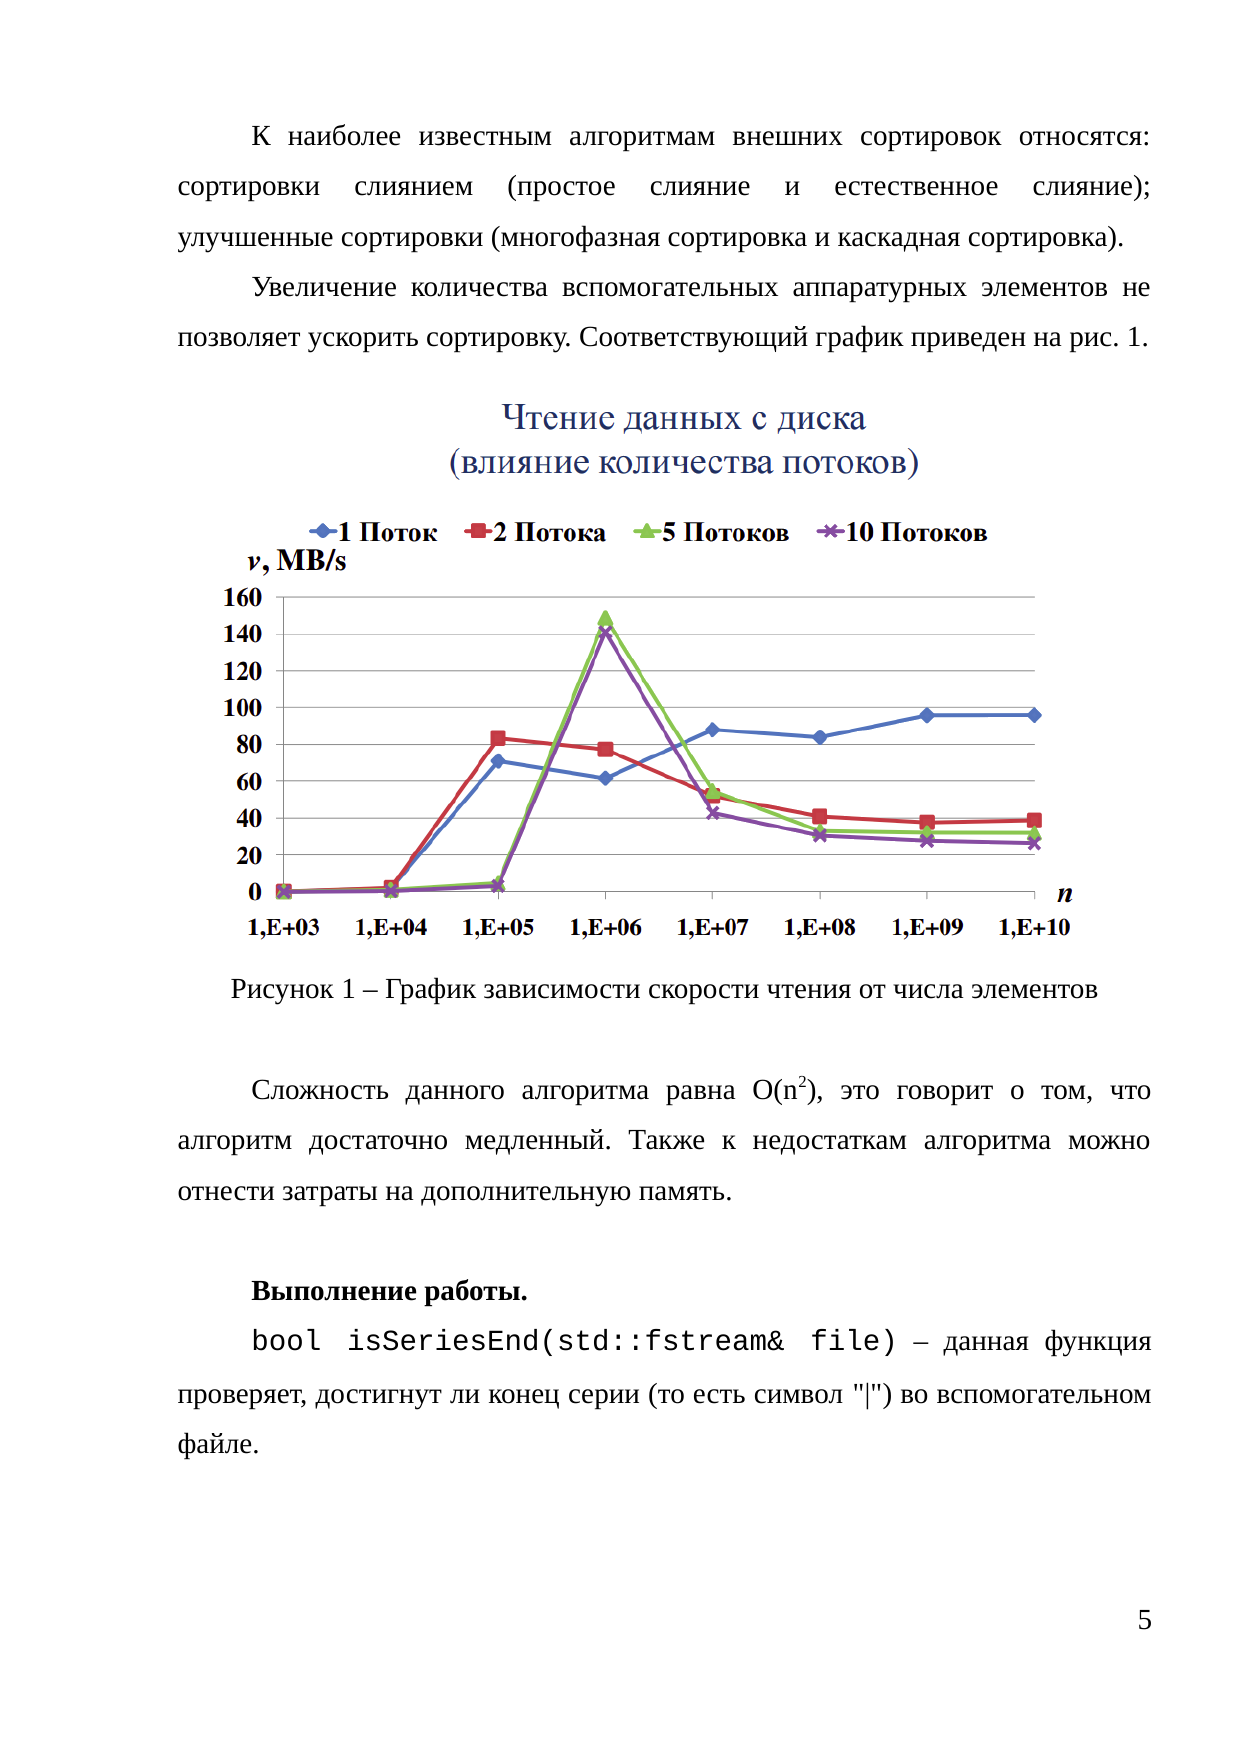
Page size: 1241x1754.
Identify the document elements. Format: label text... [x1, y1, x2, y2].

text Увеличение количества вспомогательных аппаратурных элементов не позволяет ускорить сортировку. Соответствующий график приведен на рис. 1. [177, 269, 1152, 353]
text Рисунок 1 – График зависимости скорости чтения от числа элементов [177, 972, 1152, 1005]
text bool isSeriesEnd(std::fstream& file) – данная функция проверяет, достигнут ли конец серии (то есть символ "|") во вспомогательном файле. [177, 1323, 1152, 1460]
picture [177, 369, 1152, 972]
text К наиболее известным алгоритмам внешних сортировок относятся: сортировки слиянием (простое слияние и естественное слияние); улучшенные сортировки (многофазная сортировка и каскадная сортировка). [177, 118, 1152, 252]
text Сложность данного алгоритма равна O(n2), это говорит о том, что алгоритм достаточно медленный. Также к недостаткам алгоритма можно отнести затраты на дополнительную память. [177, 1072, 1152, 1206]
subtitle Выполнение работы. [177, 1273, 1152, 1307]
